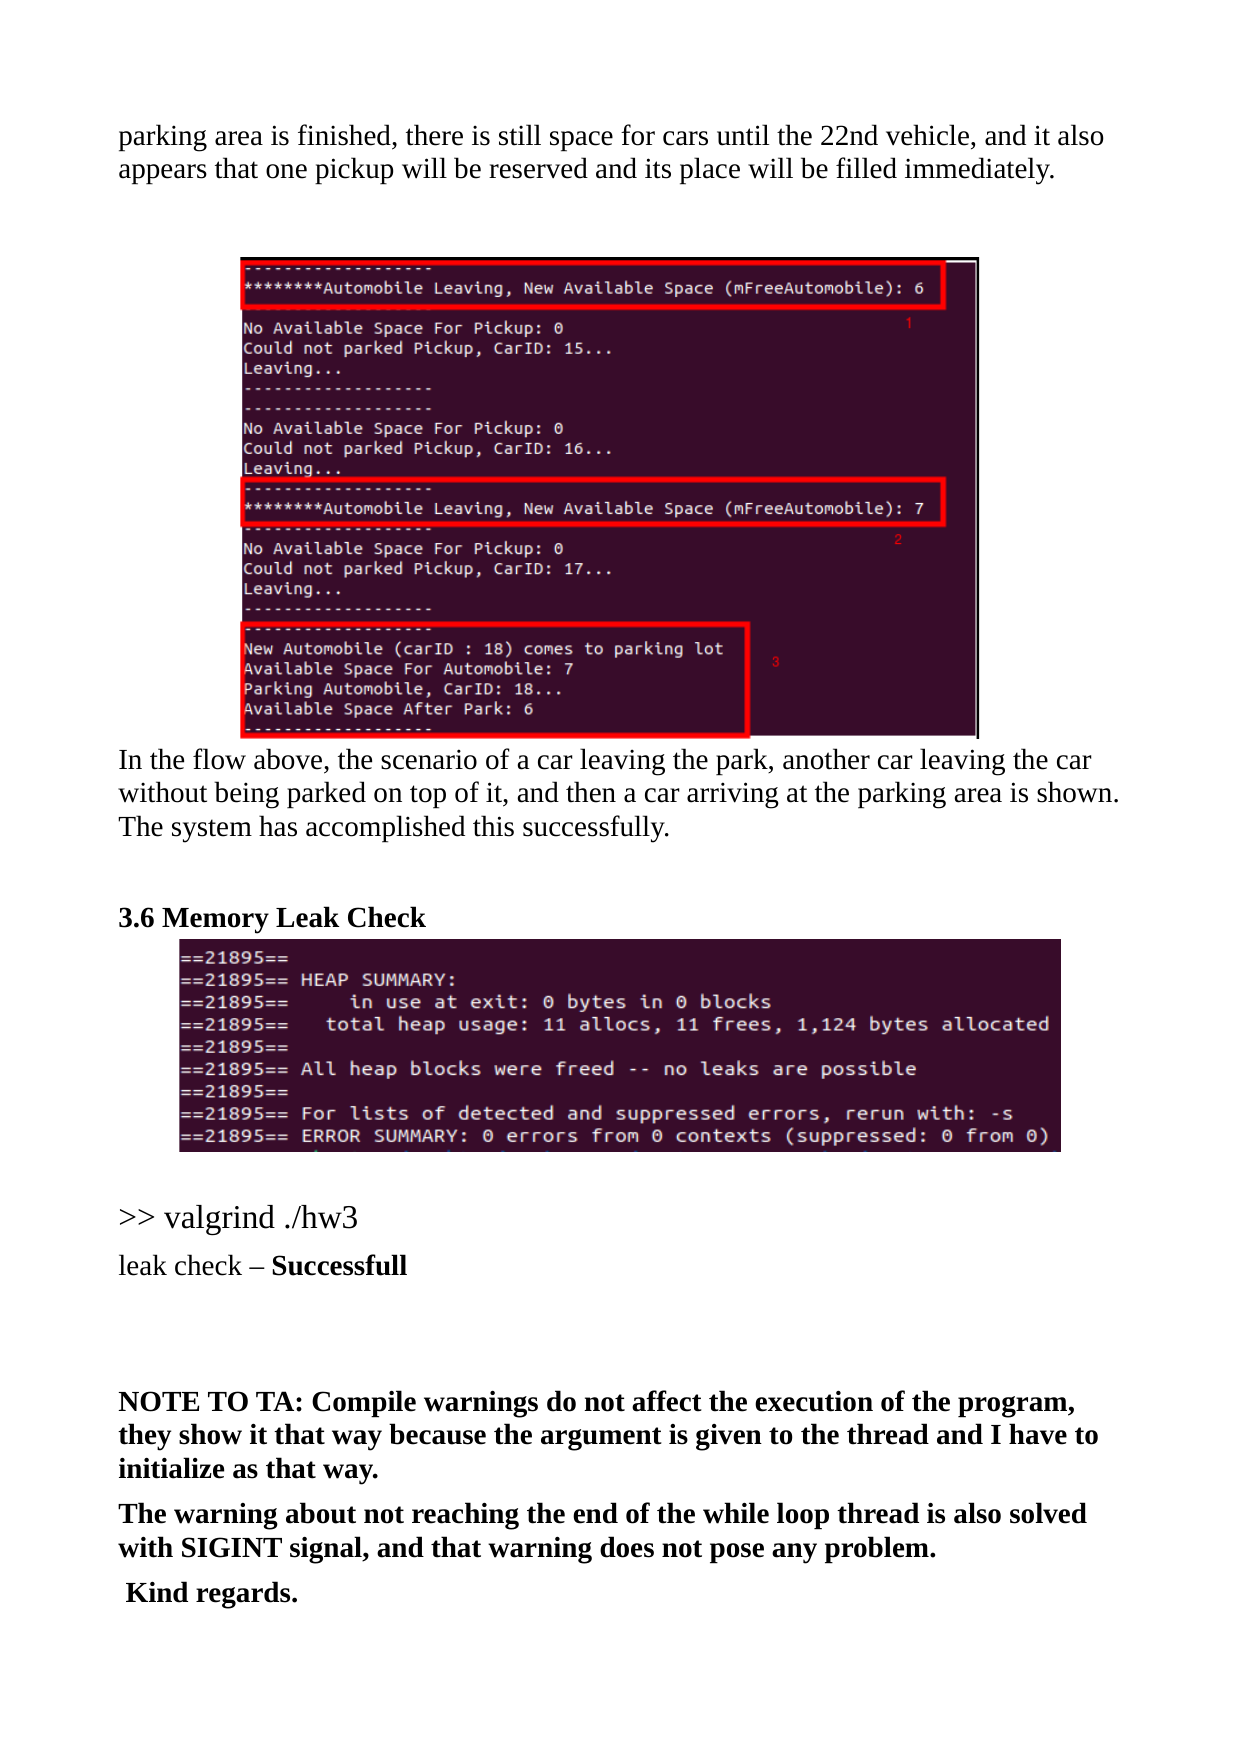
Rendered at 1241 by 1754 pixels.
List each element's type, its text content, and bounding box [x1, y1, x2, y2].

text 3.6 Memory Leak Check [118, 900, 1122, 933]
text NOTE TO TA: Compile warnings do not affect the execution of the program, they show it that way because the argument is given to the thread and I have to initialize as that way. [118, 1384, 1122, 1484]
text leak check – Successfull [118, 1248, 1122, 1281]
text In the flow above, the scenario of a car leaving the park, another car leaving the car without being parked on top of it, and then a car arriving at the parking area is shown. The system has accomplished this successfully. [118, 742, 1122, 843]
text Kind regards. [118, 1575, 1122, 1609]
picture [240, 257, 980, 739]
picture [179, 939, 1061, 1152]
text >> valgrind ./hw3 [118, 1197, 1122, 1236]
text parking area is finished, there is still space for cars until the 22nd vehicle, and it also appears that one pickup will be reserved and its place will be filled immediately. [118, 118, 1122, 185]
text The warning about not reaching the end of the while loop thread is also solved with SIGINT signal, and that warning does not pose any problem. [118, 1496, 1122, 1563]
